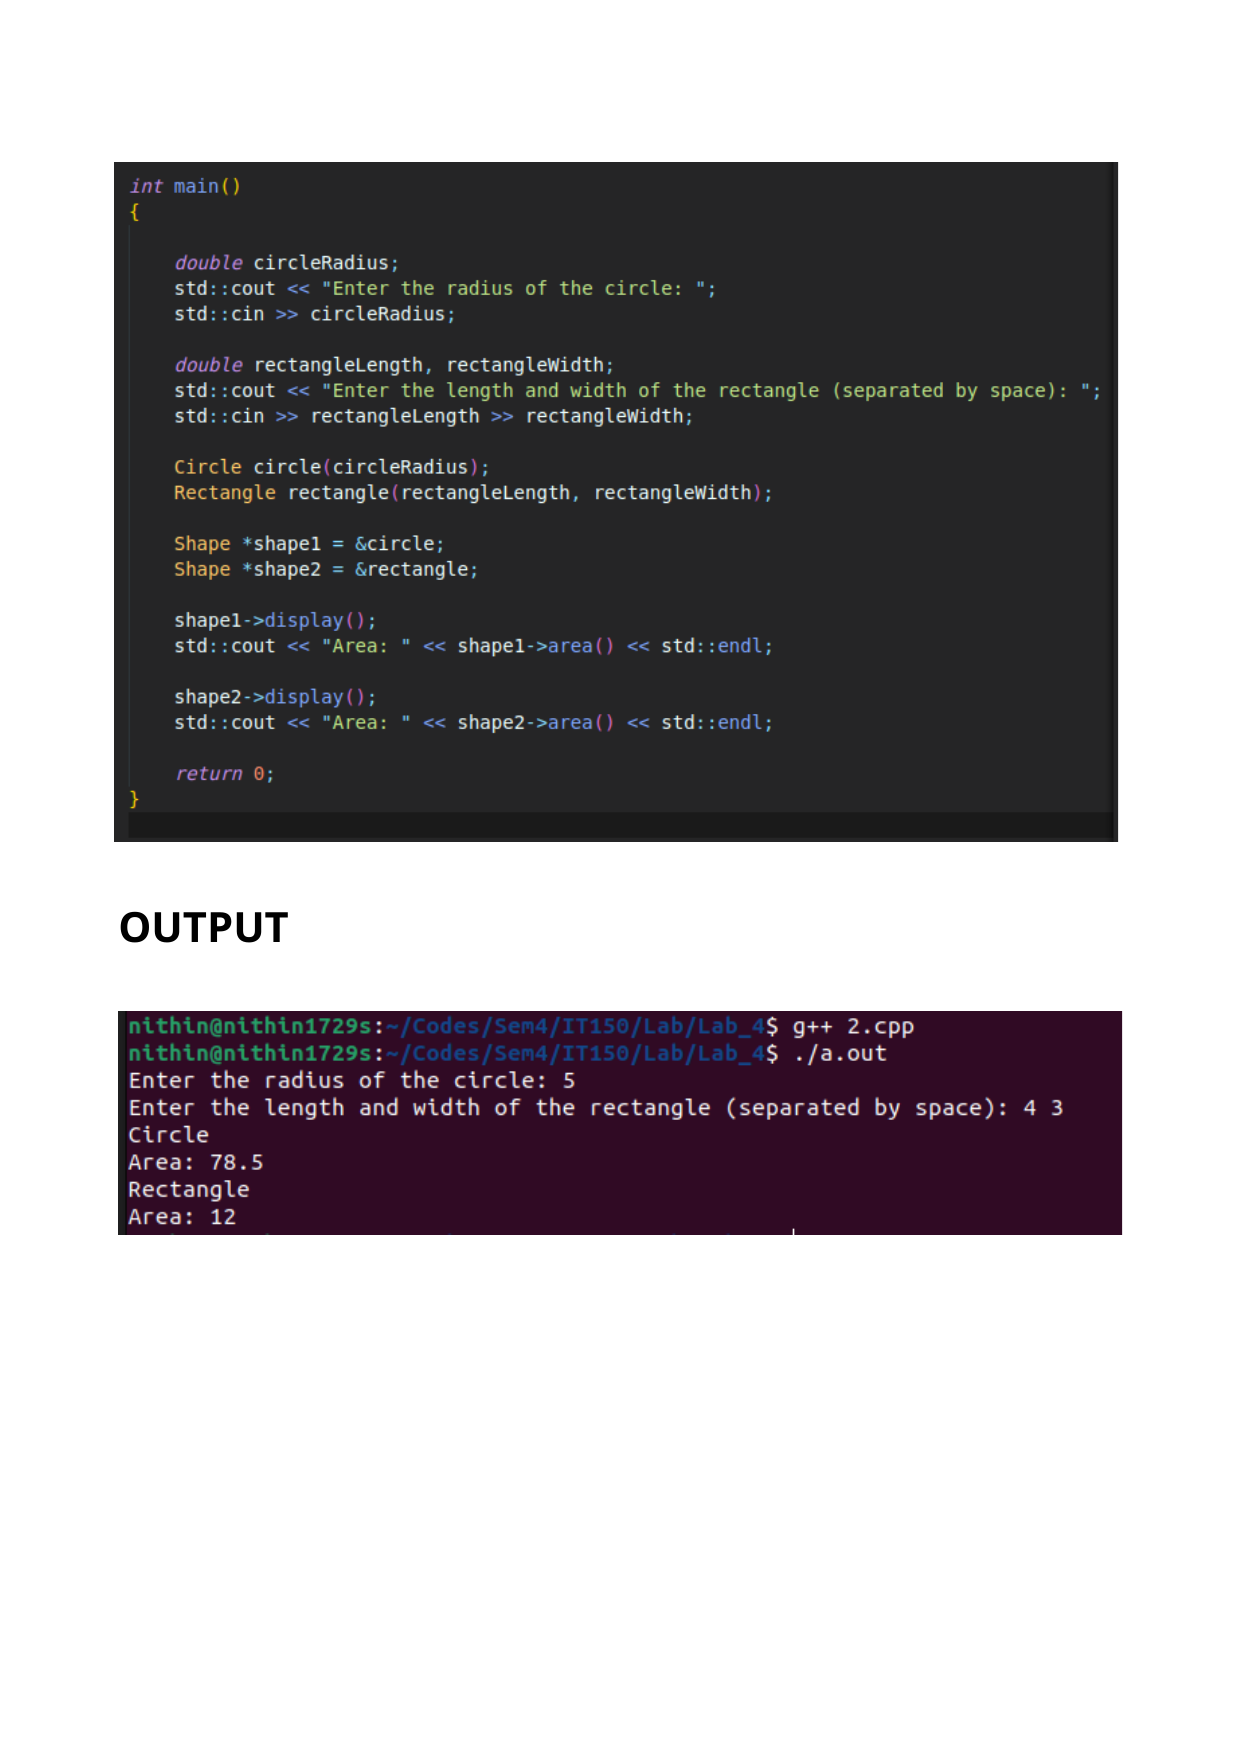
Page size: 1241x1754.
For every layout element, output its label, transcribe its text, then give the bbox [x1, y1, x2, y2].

text OUTPUT [118, 898, 1122, 955]
picture [118, 1011, 1123, 1235]
picture [114, 162, 1119, 842]
